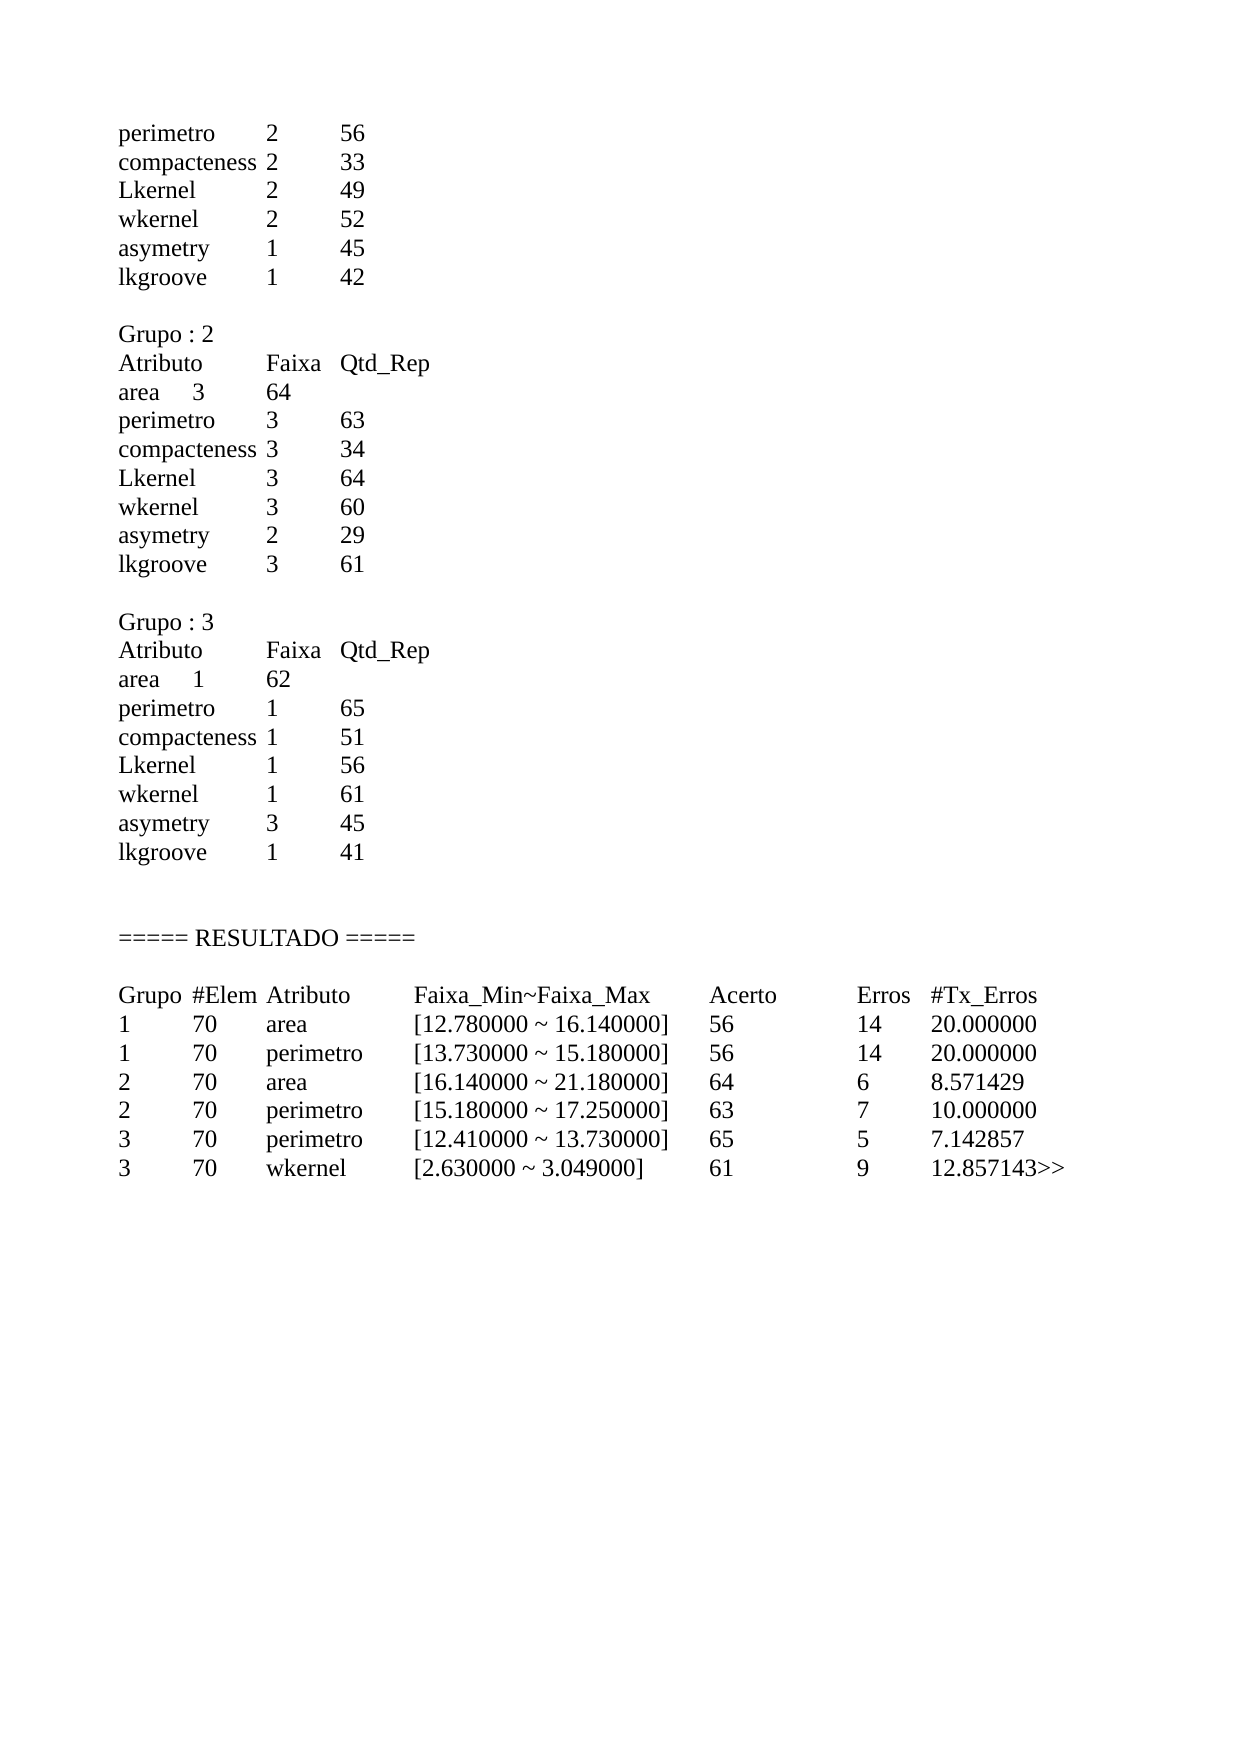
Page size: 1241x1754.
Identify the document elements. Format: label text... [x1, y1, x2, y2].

text 3 70 perimetro [12.410000 ~ 13.730000] 65 5 7.142857 [118, 1124, 1122, 1153]
text Atributo Faixa Qtd_Rep [118, 636, 1122, 664]
text wkernel 2 52 [118, 204, 1122, 233]
text compacteness 1 51 [118, 722, 1122, 751]
text asymetry 3 45 [118, 808, 1122, 837]
text asymetry 1 45 [118, 233, 1122, 262]
text area 3 64 [118, 377, 1122, 406]
text perimetro 3 63 [118, 406, 1122, 434]
text perimetro 1 65 [118, 693, 1122, 722]
text 1 70 perimetro [13.730000 ~ 15.180000] 56 14 20.000000 [118, 1038, 1122, 1067]
text Lkernel 2 49 [118, 176, 1122, 204]
text 2 70 area [16.140000 ~ 21.180000] 64 6 8.571429 [118, 1067, 1122, 1096]
text lkgroove 1 41 [118, 837, 1122, 866]
text Grupo : 2 [118, 319, 1122, 348]
text 1 70 area [12.780000 ~ 16.140000] 56 14 20.000000 [118, 1009, 1122, 1038]
text Lkernel 3 64 [118, 463, 1122, 492]
text Lkernel 1 56 [118, 751, 1122, 779]
text 3 70 wkernel [2.630000 ~ 3.049000] 61 9 12.857143>> [118, 1153, 1122, 1182]
text asymetry 2 29 [118, 521, 1122, 549]
text lkgroove 3 61 [118, 549, 1122, 578]
text compacteness 3 34 [118, 434, 1122, 463]
text compacteness 2 33 [118, 147, 1122, 176]
text Grupo : 3 [118, 607, 1122, 636]
text ===== RESULTADO ===== [118, 923, 1122, 952]
text wkernel 1 61 [118, 779, 1122, 808]
text Grupo #Elem Atributo Faixa_Min~Faixa_Max Acerto Erros #Tx_Erros [118, 981, 1122, 1009]
text area 1 62 [118, 664, 1122, 693]
text lkgroove 1 42 [118, 262, 1122, 291]
text wkernel 3 60 [118, 492, 1122, 521]
text 2 70 perimetro [15.180000 ~ 17.250000] 63 7 10.000000 [118, 1096, 1122, 1124]
text Atributo Faixa Qtd_Rep [118, 348, 1122, 377]
text perimetro 2 56 [118, 118, 1122, 147]
